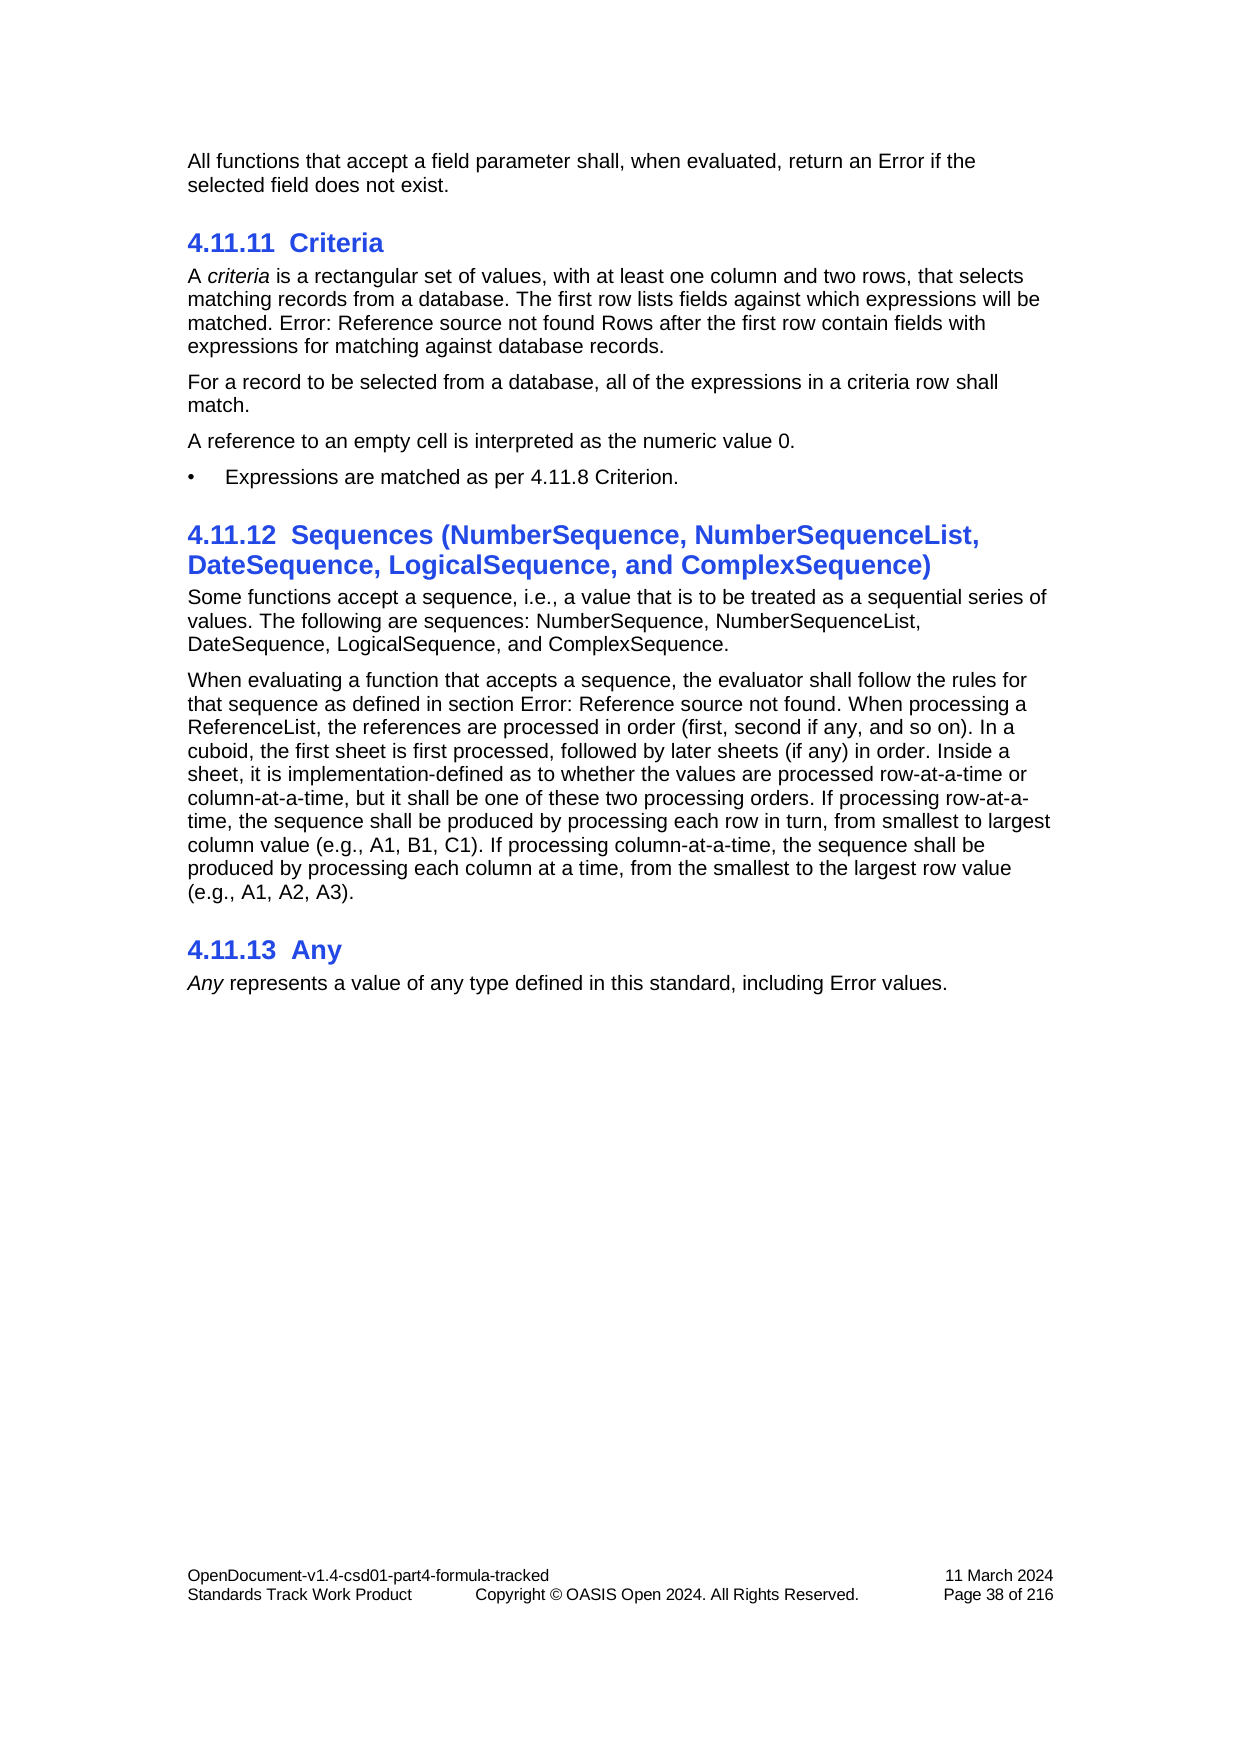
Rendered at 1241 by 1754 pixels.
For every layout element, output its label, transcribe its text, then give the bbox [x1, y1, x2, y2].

text For a record to be selected from a database, all of the expressions in a criteria row shall match. [187, 370, 1053, 417]
text A reference to an empty cell is interpreted as the numeric value 0. [187, 429, 1053, 453]
text A criteria is a rectangular set of values, with at least one column and two rows, that selects matching records from a database. The first row lists fields against which expressions will be matched. Error: Reference source not found Rows after the first row contain fields with expressions for matching against database records. [187, 264, 1053, 358]
text Some functions accept a sequence, i.e., a value that is to be treated as a sequential series of values. The following are sequences: NumberSequence, NumberSequenceList, DateSequence, LogicalSequence, and ComplexSequence. [187, 586, 1053, 656]
list Expressions are matched as per 4.11.8 Criterion. [187, 465, 1053, 489]
subtitle Sequences (NumberSequence, NumberSequenceList, DateSequence, LogicalSequence, and ComplexSequence) [187, 520, 1053, 580]
text All functions that accept a field parameter shall, when evaluated, return an Error if the selected field does not exist. [187, 150, 1053, 197]
text When evaluating a function that accepts a sequence, the evaluator shall follow the rules for that sequence as defined in section Error: Reference source not found. When processing a ReferenceList, the references are processed in order (first, second if any, and so on). In a cuboid, the first sheet is first processed, followed by later sheets (if any) in order. Inside a sheet, it is implementation-defined as to whether the values are processed row-at-a-time or column-at-a-time, but it shall be one of these two processing orders. If processing row-at-a-time, the sequence shall be produced by processing each row in turn, from smallest to largest column value (e.g., A1, B1, C1). If processing column-at-a-time, the sequence shall be produced by processing each column at a time, from the smallest to the largest row value (e.g., A1, A2, A3). [187, 668, 1053, 904]
subtitle Any [187, 935, 1053, 965]
subtitle Criteria [187, 228, 1053, 258]
text Any represents a value of any type defined in this standard, including Error values. [187, 971, 1053, 994]
